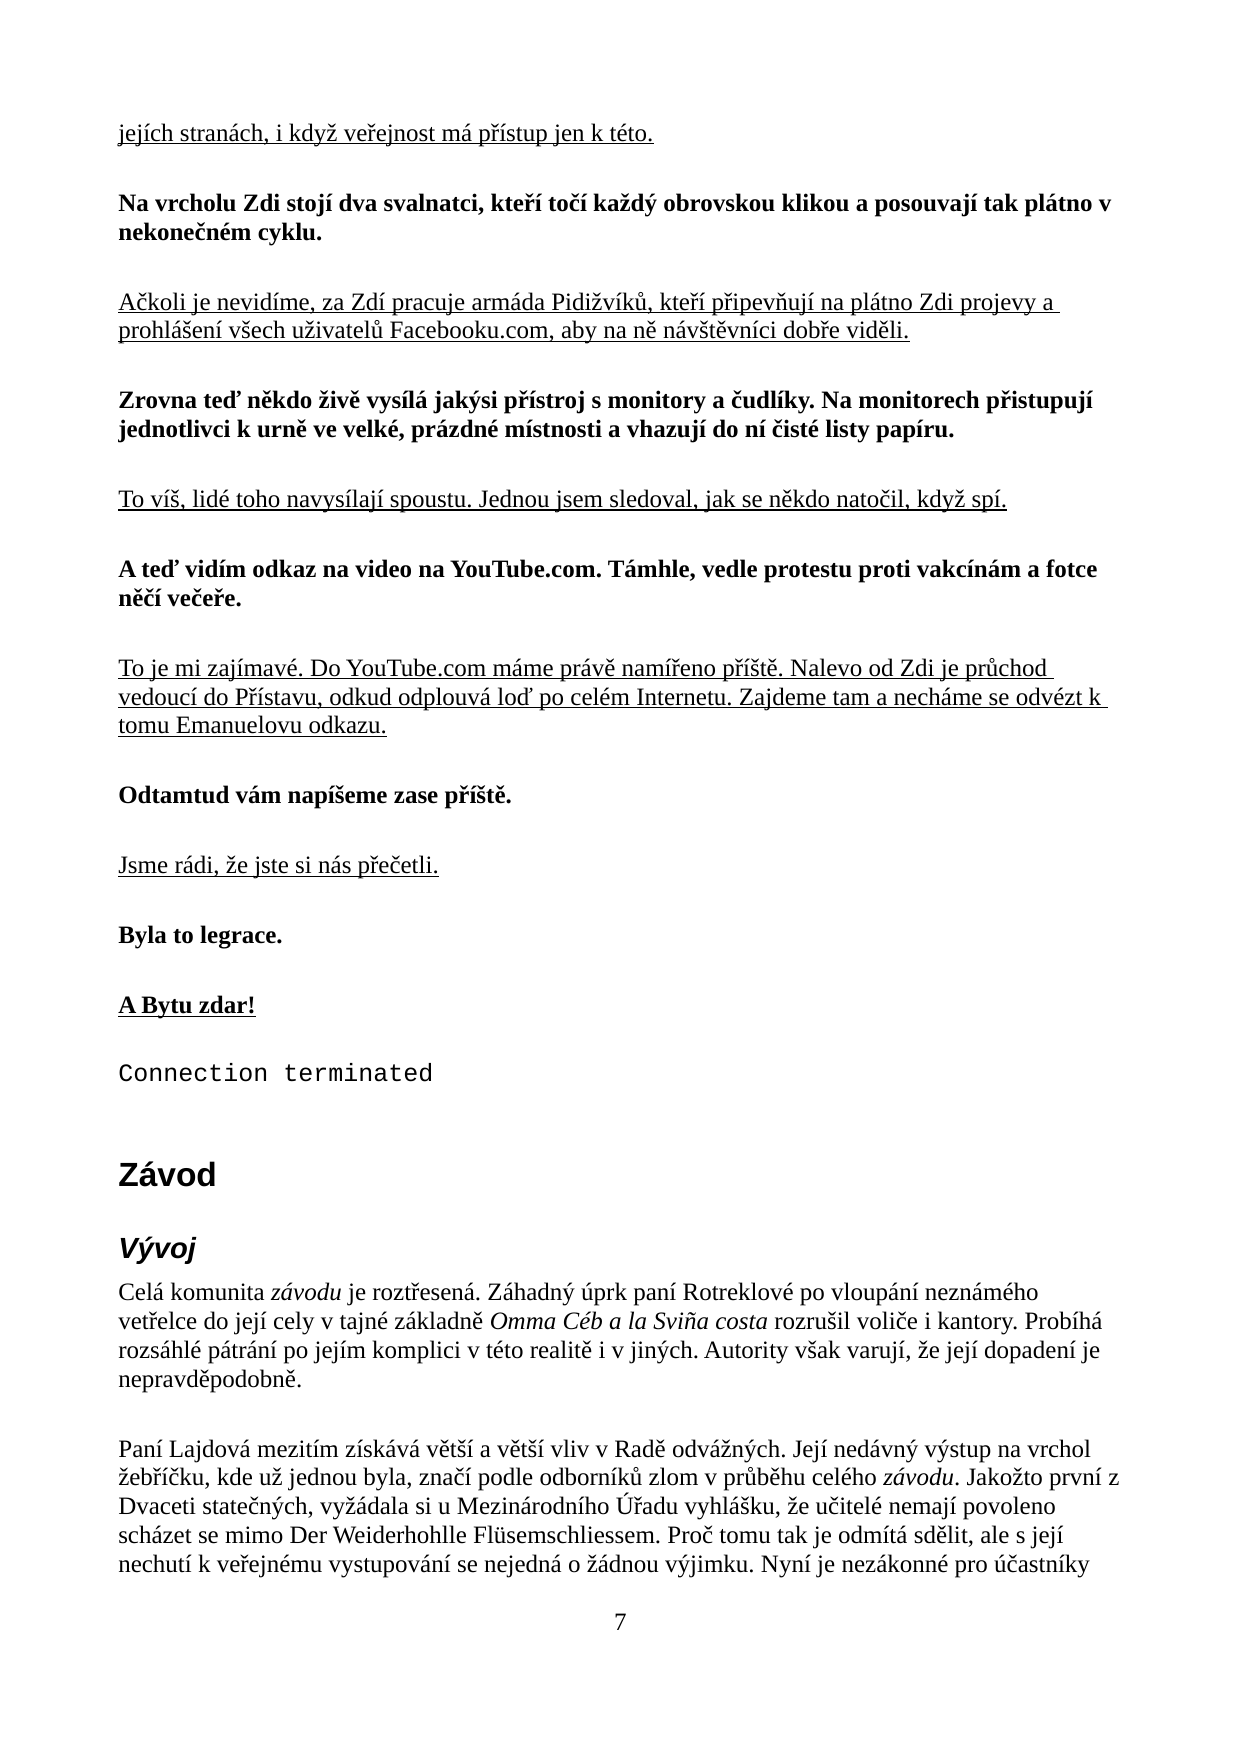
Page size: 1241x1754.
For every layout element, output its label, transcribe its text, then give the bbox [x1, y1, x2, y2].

text Odtamtud vám napíšeme zase příště. [118, 781, 1122, 838]
text A Bytu zdar! [118, 991, 1122, 1048]
text Ačkoli je nevidíme, za Zdí pracuje armáda Pidižvíků, kteří připevňují na plátno Zdi projevy a prohlášení všech uživatelů Facebooku.com, aby na ně návštěvníci dobře viděli. [118, 287, 1122, 373]
text Zrovna teď někdo živě vysílá jakýsi přístroj s monitory a čudlíky. Na monitorech přistupují jednotlivci k urně ve velké, prázdné místnosti a vhazují do ní čisté listy papíru. [118, 386, 1122, 472]
text To víš, lidé toho navysílají spoustu. Jednou jsem sledoval, jak se někdo natočil, když spí. [118, 484, 1122, 542]
text Na vrcholu Zdi stojí dva svalnatci, kteří točí každý obrovskou klikou a posouvají tak plátno v nekonečném cyklu. [118, 188, 1122, 274]
subtitle Závod [118, 1155, 1122, 1194]
text Byla to legrace. [118, 921, 1122, 978]
text To je mi zajímavé. Do YouTube.com máme právě namířeno příště. Nalevo od Zdi je průchod vedoucí do Přístavu, odkud odplouvá loď po celém Internetu. Zajdeme tam a necháme se odvézt k tomu Emanuelovu odkazu. [118, 653, 1122, 768]
text Paní Lajdová mezitím získává větší a větší vliv v Radě odvážných. Její nedávný výstup na vrchol žebříčku, kde už jednou byla, značí podle odborníků zlom v průběhu celého závodu. Jakožto první z Dvaceti statečných, vyžádala si u Mezinárodního Úřadu vyhlášku, že učitelé nemají povoleno scházet se mimo Der Weiderhohlle Flüsemschliessem. Proč tomu tak je odmítá sdělit, ale s její nechutí k veřejnému vystupování se nejedná o žádnou výjimku. Nyní je nezákonné pro účastníky [118, 1434, 1122, 1577]
text jejích stranách, i když veřejnost má přístup jen k této. [118, 118, 1122, 176]
subtitle Vývoj [118, 1231, 1122, 1265]
text Connection terminated [118, 1061, 1122, 1118]
text Celá komunita závodu je roztřesená. Záhadný úprk paní Rotreklové po vloupání neznámého vetřelce do její cely v tajné základně Omma Céb a la Sviña costa rozrušil voliče i kantory. Probíhá rozsáhlé pátrání po jejím komplici v této realitě i v jiných. Autority však varují, že její dopadení je nepravděpodobně. [118, 1277, 1122, 1421]
text Jsme rádi, že jste si nás přečetli. [118, 851, 1122, 908]
text A teď vidím odkaz na video na YouTube.com. Támhle, vedle protestu proti vakcínám a fotce něčí večeře. [118, 554, 1122, 641]
